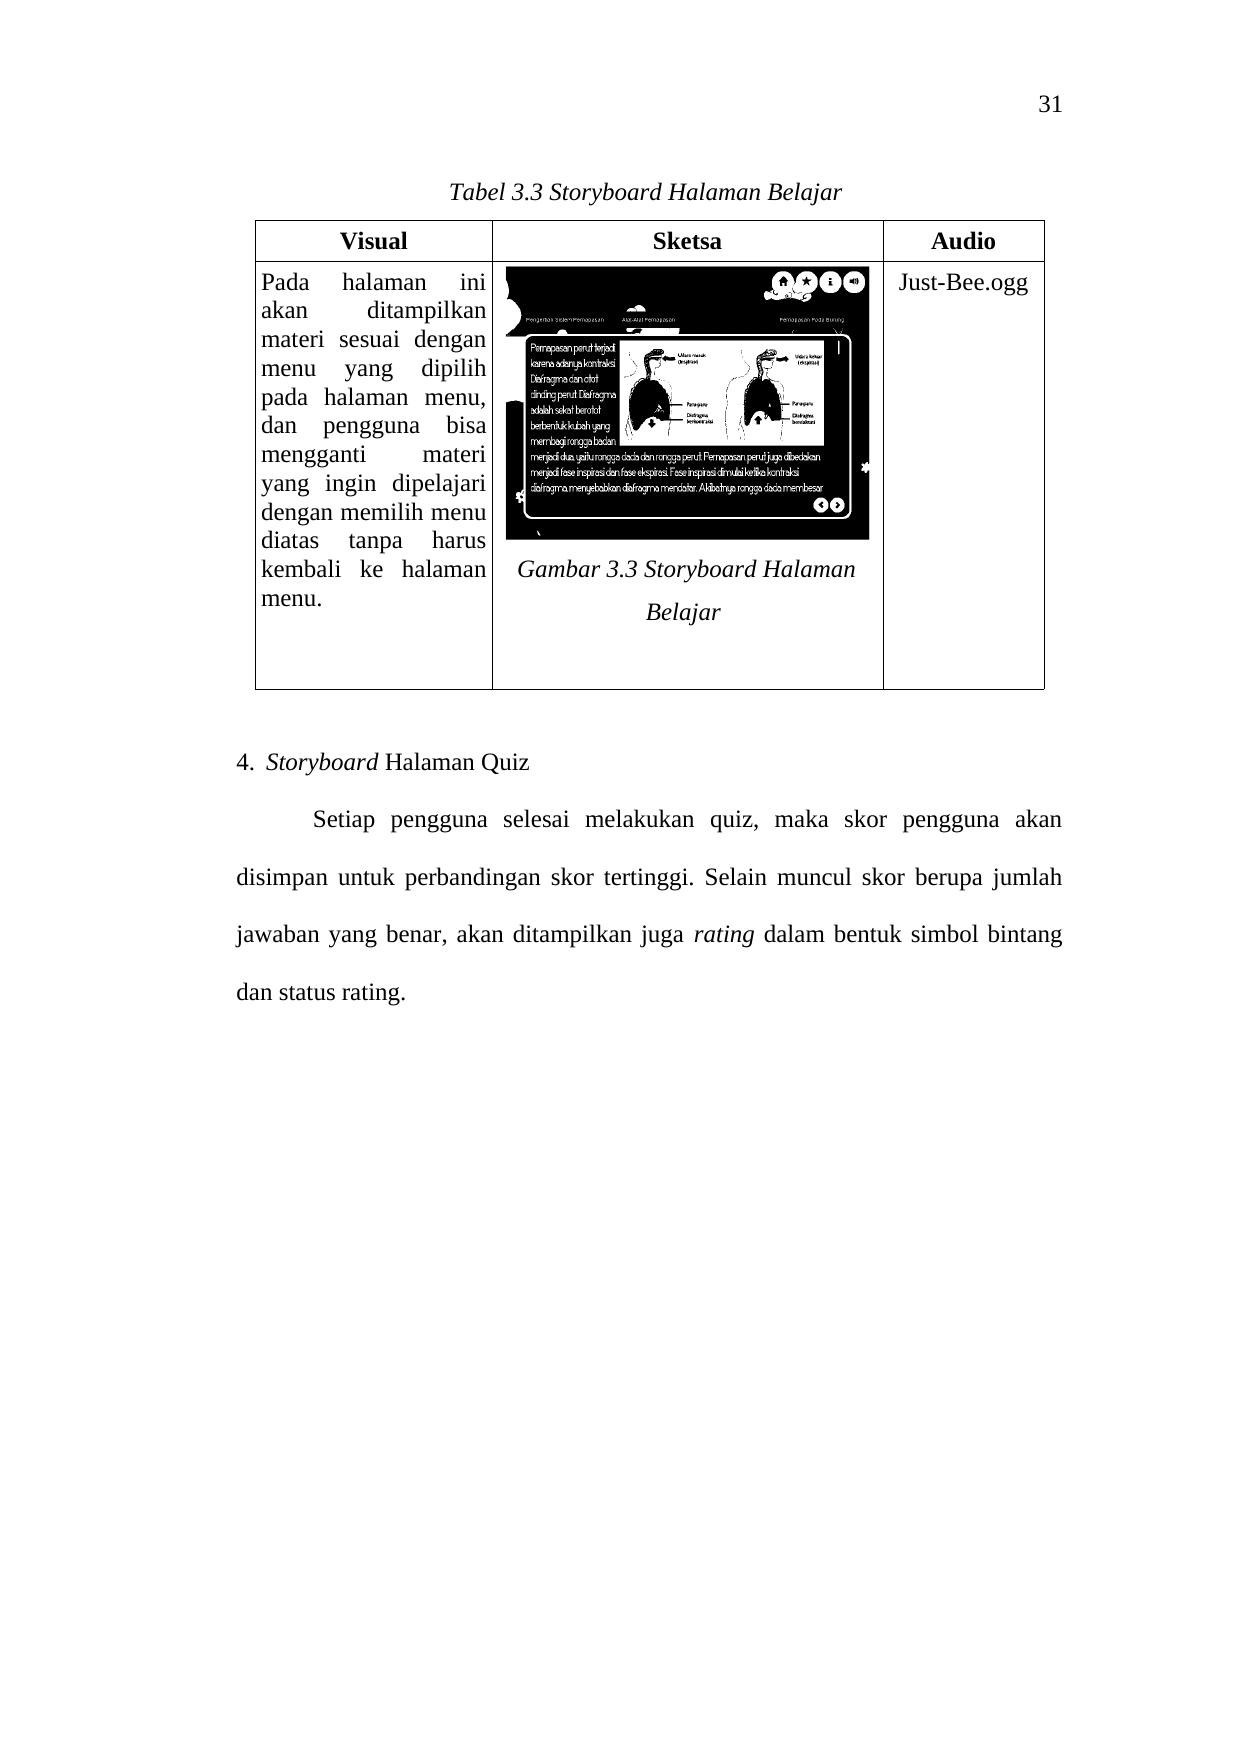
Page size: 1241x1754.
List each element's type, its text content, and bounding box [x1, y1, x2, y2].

picture [505, 266, 870, 540]
list Storyboard Halaman Quiz [236, 747, 1063, 775]
table_cell Just-Bee.ogg [884, 262, 1044, 689]
table_cell [493, 262, 883, 689]
table_header Visual [256, 221, 492, 261]
table_header Sketsa [493, 221, 883, 261]
table_header Audio [884, 221, 1044, 261]
table_cell Pada halaman ini akan ditampilkan materi sesuai dengan menu yang dipilih pada halaman menu, dan pengguna bisa mengganti materi yang ingin dipelajari dengan memilih menu diatas tanpa harus kembali ke halaman menu. [256, 262, 492, 689]
text Setiap pengguna selesai melakukan quiz, maka skor pengguna akan disimpan untuk perbandingan skor tertinggi. Selain muncul skor berupa jumlah jawaban yang benar, akan ditampilkan juga rating dalam bentuk simbol bintang dan status rating. [236, 804, 1063, 1005]
text Tabel 3.3 Storyboard Halaman Belajar [236, 177, 1063, 206]
